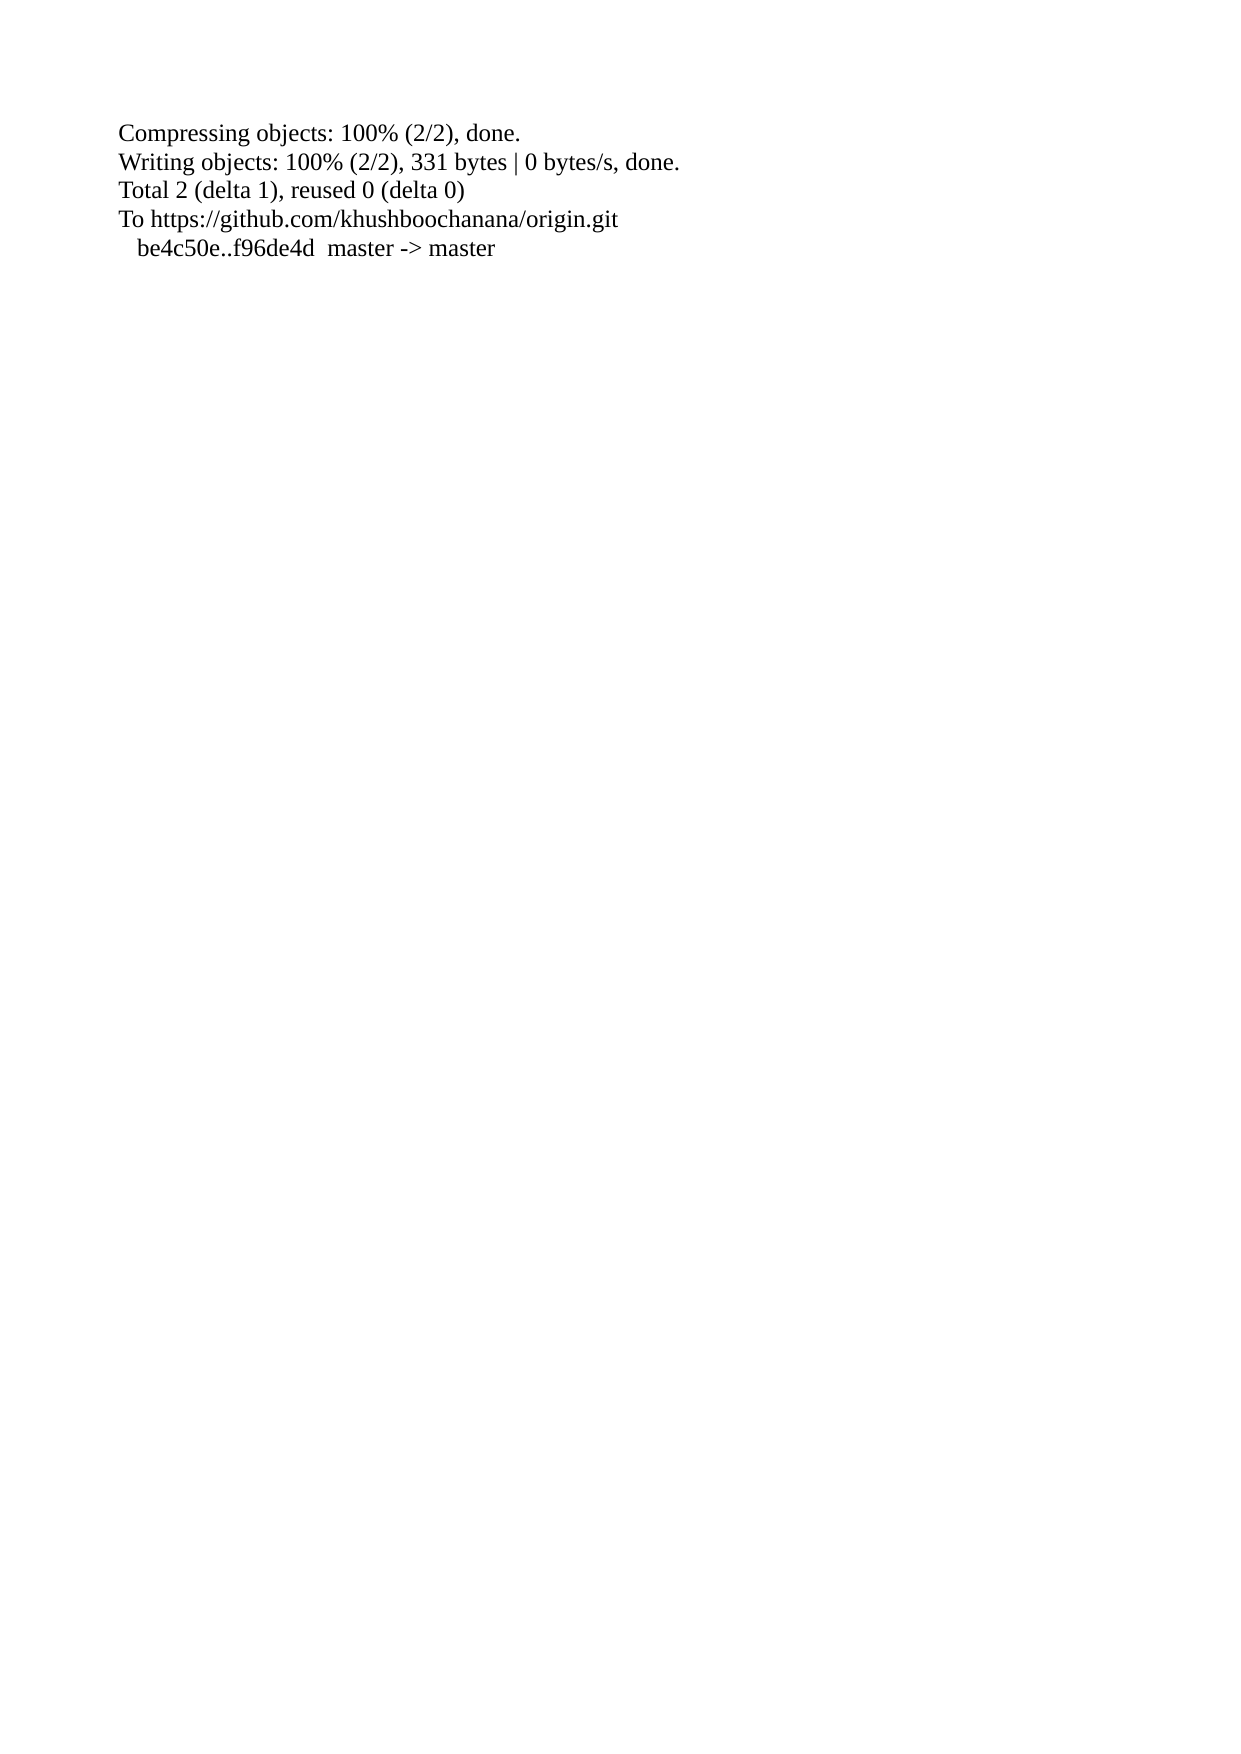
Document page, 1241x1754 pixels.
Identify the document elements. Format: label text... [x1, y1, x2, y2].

text Compressing objects: 100% (2/2), done. [118, 118, 1122, 147]
text To https://github.com/khushboochanana/origin.git [118, 204, 1122, 233]
text Total 2 (delta 1), reused 0 (delta 0) [118, 176, 1122, 204]
text be4c50e..f96de4d master -> master [118, 233, 1122, 262]
text Writing objects: 100% (2/2), 331 bytes | 0 bytes/s, done. [118, 147, 1122, 176]
